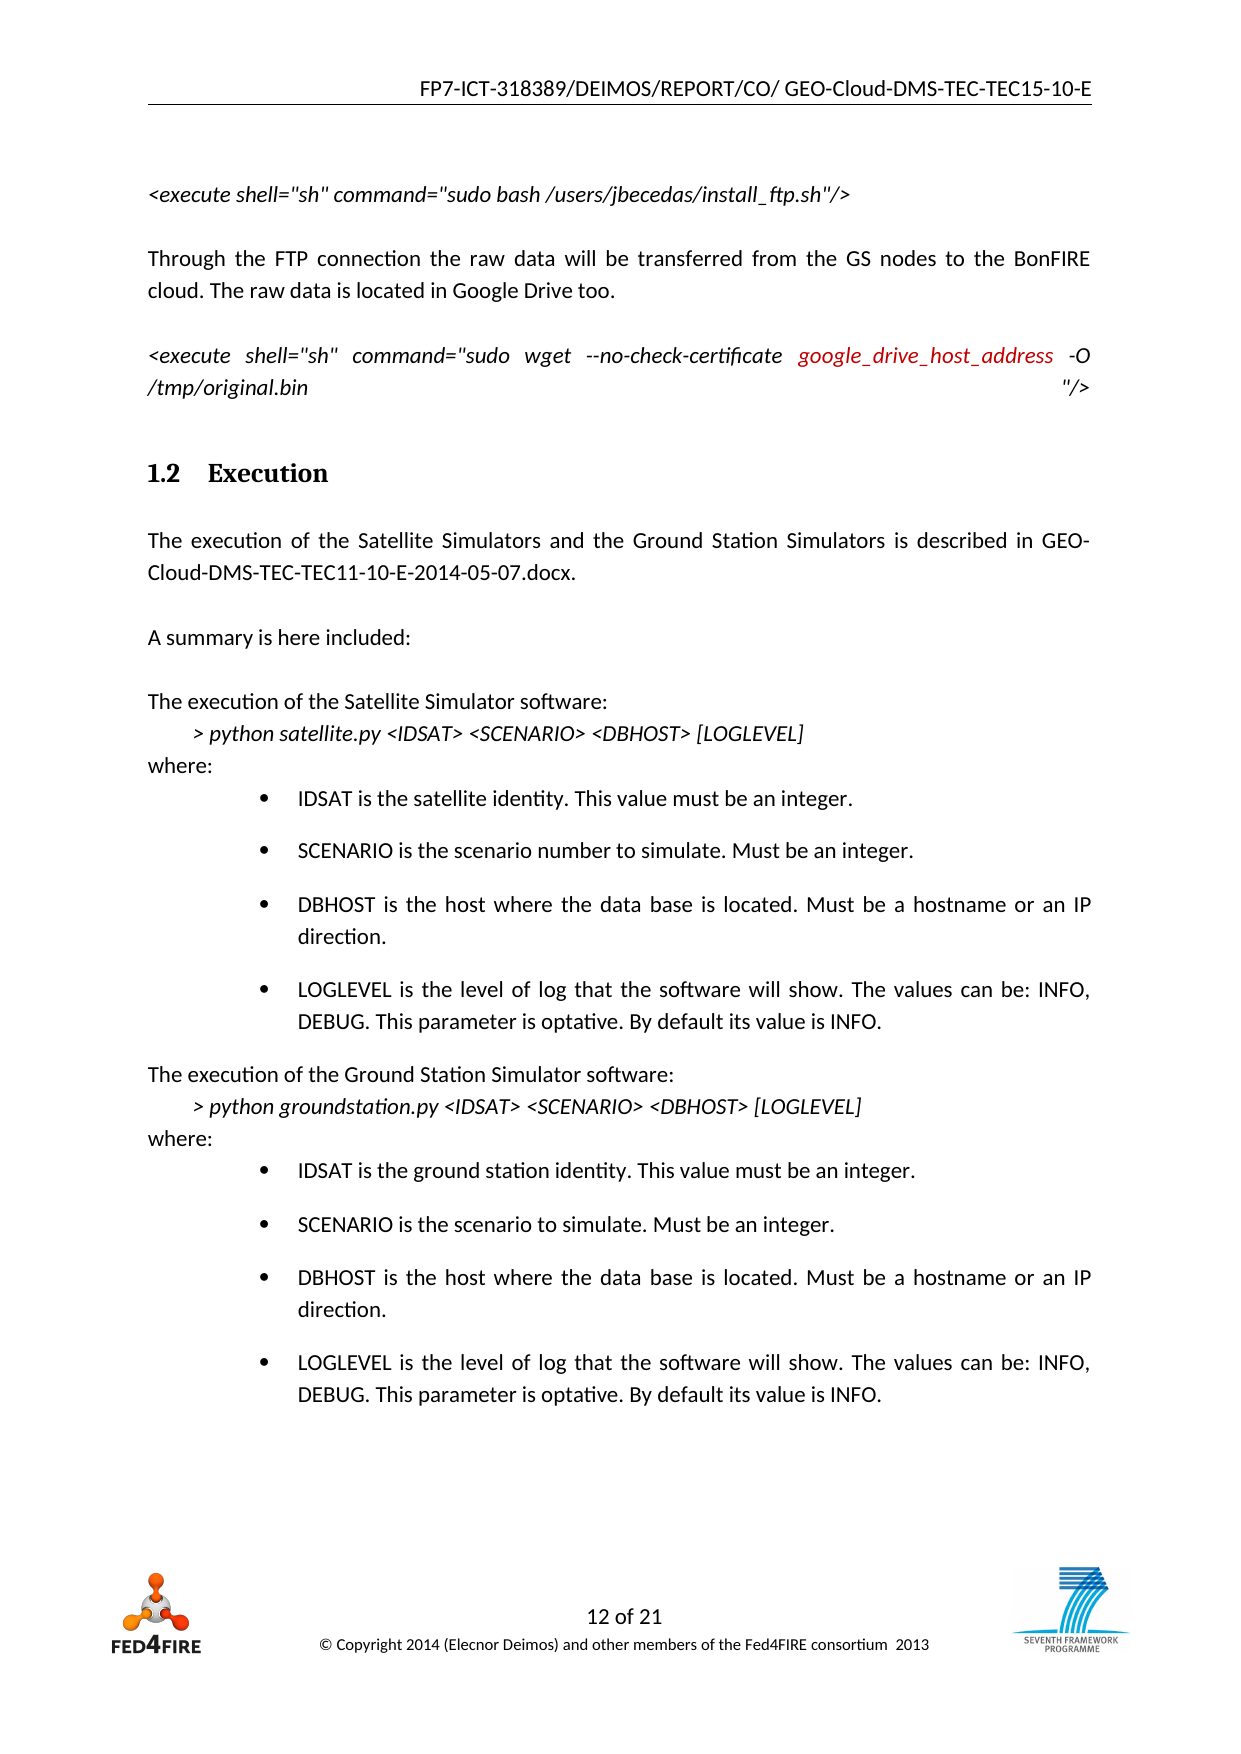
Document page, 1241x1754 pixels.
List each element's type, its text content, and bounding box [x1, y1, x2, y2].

subtitle Execution [148, 458, 1092, 489]
text where: [148, 751, 1092, 779]
list DBHOST is the host where the data base is located. Must be a hostname or an IP direction. [260, 1263, 1092, 1323]
list LOGLEVEL is the level of log that the software will show. The values can be: INFO, DEBUG. This parameter is optative. By default its value is INFO. [260, 1348, 1092, 1408]
text Through the FTP connection the raw data will be transferred from the GS nodes to the BonFIRE cloud. The raw data is located in Google Drive too. [148, 244, 1092, 304]
text A summary is here included: [148, 623, 1092, 651]
list LOGLEVEL is the level of log that the software will show. The values can be: INFO, DEBUG. This parameter is optative. By default its value is INFO. [260, 975, 1092, 1035]
list SCENARIO is the scenario to simulate. Must be an integer. [260, 1210, 1092, 1238]
text <execute shell="sh" command="sudo bash /users/jbecedas/install_ftp.sh"/> [148, 180, 1092, 208]
list DBHOST is the host where the data base is located. Must be a hostname or an IP direction. [260, 890, 1092, 950]
text The execution of the Satellite Simulator software: [148, 687, 1092, 715]
text The execution of the Ground Station Simulator software: [148, 1060, 1092, 1088]
list IDSAT is the ground station identity. This value must be an integer. [260, 1157, 1092, 1185]
text where: [148, 1124, 1092, 1152]
text The execution of the Satellite Simulators and the Ground Station Simulators is described in GEO-Cloud-DMS-TEC-TEC11-10-E-2014-05-07.docx. [148, 526, 1092, 586]
text > python groundstation.py <IDSAT> <SCENARIO> <DBHOST> [LOGLEVEL] [148, 1092, 1092, 1120]
text > python satellite.py <IDSAT> <SCENARIO> <DBHOST> [LOGLEVEL] [148, 719, 1092, 747]
list SCENARIO is the scenario number to simulate. Must be an integer. [260, 837, 1092, 865]
text <execute shell="sh" command="sudo wget --no-check-certificate google_drive_host_address -O /tmp/original.bin "/> [148, 341, 1092, 433]
list IDSAT is the satellite identity. This value must be an integer. [260, 784, 1092, 812]
